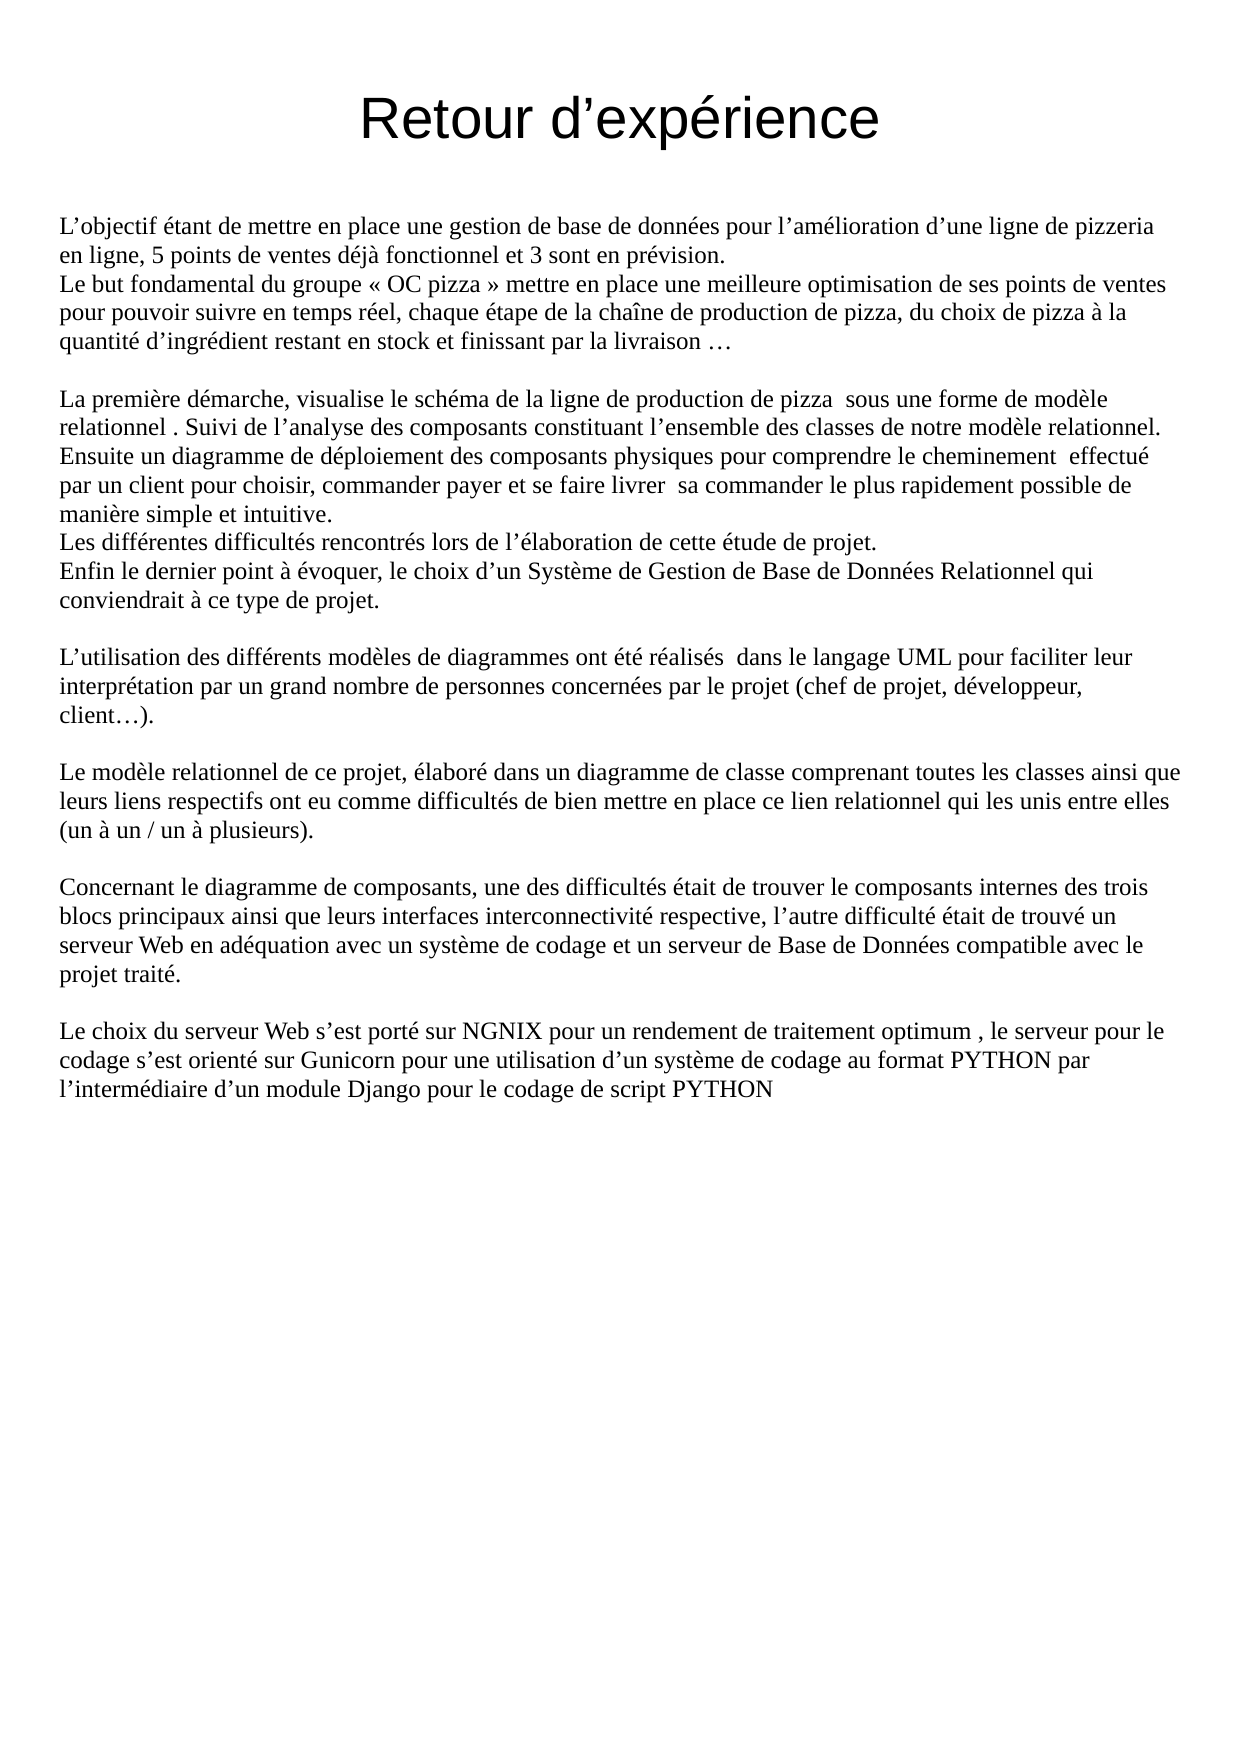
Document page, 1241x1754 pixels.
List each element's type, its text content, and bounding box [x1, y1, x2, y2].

text L’objectif étant de mettre en place une gestion de base de données pour l’amélioration d’une ligne de pizzeria en ligne, 5 points de ventes déjà fonctionnel et 3 sont en prévision. [59, 211, 1181, 269]
text Le but fondamental du groupe « OC pizza » mettre en place une meilleure optimisation de ses points de ventes pour pouvoir suivre en temps réel, chaque étape de la chaîne de production de pizza, du choix de pizza à la quantité d’ingrédient restant en stock et finissant par la livraison … [59, 269, 1181, 355]
text Le choix du serveur Web s’est porté sur NGNIX pour un rendement de traitement optimum , le serveur pour le codage s’est orienté sur Gunicorn pour une utilisation d’un système de codage au format PYTHON par l’intermédiaire d’un module Django pour le codage de script PYTHON [59, 1016, 1181, 1102]
text par un client pour choisir, commander payer et se faire livrer sa commander le plus rapidement possible de manière simple et intuitive. [59, 470, 1181, 527]
text Enfin le dernier point à évoquer, le choix d’un Système de Gestion de Base de Données Relationnel qui conviendrait à ce type de projet. [59, 556, 1181, 614]
text Ensuite un diagramme de déploiement des composants physiques pour comprendre le cheminement effectué [59, 441, 1181, 470]
title Retour d’expérience [59, 84, 1181, 151]
text L’utilisation des différents modèles de diagrammes ont été réalisés dans le langage UML pour faciliter leur interprétation par un grand nombre de personnes concernées par le projet (chef de projet, développeur, client…). [59, 642, 1181, 729]
text La première démarche, visualise le schéma de la ligne de production de pizza sous une forme de modèle relationnel . Suivi de l’analyse des composants constituant l’ensemble des classes de notre modèle relationnel. [59, 384, 1181, 441]
text Le modèle relationnel de ce projet, élaboré dans un diagramme de classe comprenant toutes les classes ainsi que leurs liens respectifs ont eu comme difficultés de bien mettre en place ce lien relationnel qui les unis entre elles (un à un / un à plusieurs). [59, 757, 1181, 844]
text Concernant le diagramme de composants, une des difficultés était de trouver le composants internes des trois blocs principaux ainsi que leurs interfaces interconnectivité respective, l’autre difficulté était de trouvé un serveur Web en adéquation avec un système de codage et un serveur de Base de Données compatible avec le projet traité. [59, 872, 1181, 987]
text Les différentes difficultés rencontrés lors de l’élaboration de cette étude de projet. [59, 527, 1181, 556]
